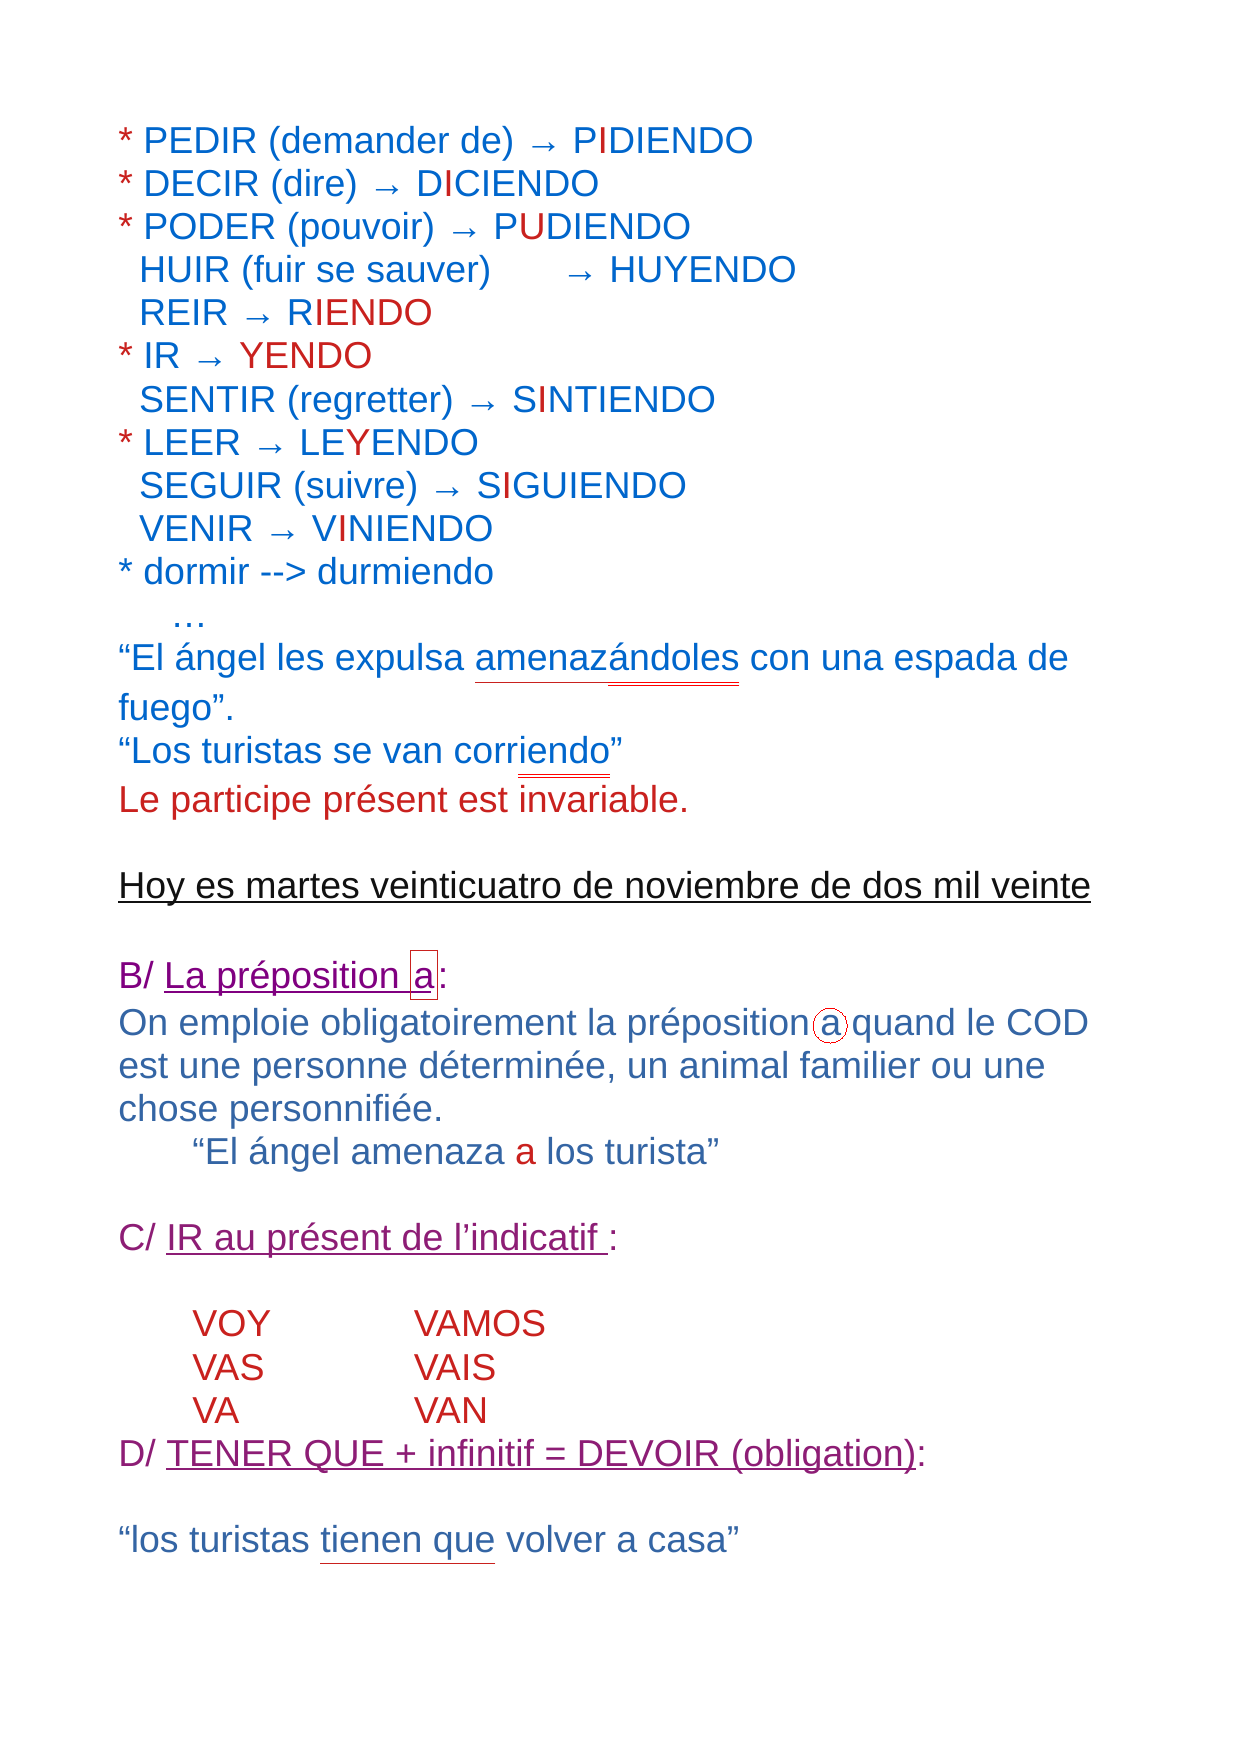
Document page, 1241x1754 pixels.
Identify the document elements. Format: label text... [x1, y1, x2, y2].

text * DECIR (dire) → DICIENDO [118, 161, 1122, 204]
text * IR → YENDO [118, 334, 1122, 377]
text On emploie obligatoirement la préposition a quand le COD est une personne déterminée, un animal familier ou une chose personnifiée. [118, 1000, 1122, 1129]
text VAS VAIS [118, 1345, 1122, 1388]
text a [411, 951, 437, 999]
text “Los turistas se van corriendo” [118, 728, 1122, 777]
text * PODER (pouvoir) → PUDIENDO [118, 204, 1122, 247]
text REIR → RIENDO [118, 291, 1122, 334]
text : [438, 950, 1122, 1000]
text VOY VAMOS [118, 1302, 1122, 1345]
text * dormir --> durmiendo [118, 549, 1122, 592]
text VA VAN [118, 1388, 1122, 1431]
text SEGUIR (suivre) → SIGUIENDO [118, 463, 1122, 506]
text “los turistas tienen que volver a casa” [118, 1517, 1122, 1564]
text SENTIR (regretter) → SINTIENDO [118, 377, 1122, 420]
text Hoy es martes veinticuatro de noviembre de dos mil veinte [118, 863, 1122, 907]
text * LEER → LEYENDO [118, 420, 1122, 463]
text … [118, 592, 1122, 636]
text B/ La préposition [118, 950, 410, 1000]
text “El ángel amenaza a los turista” [118, 1129, 1122, 1172]
text HUIR (fuir se sauver) → HUYENDO [118, 247, 1122, 291]
text VENIR → VINIENDO [118, 506, 1122, 549]
text * PEDIR (demander de) → PIDIENDO [118, 118, 1122, 161]
text “El ángel les expulsa amenazándoles con una espada de fuego”. [118, 636, 1122, 728]
text D/ TENER QUE + infinitif = DEVOIR (obligation): [118, 1431, 1122, 1474]
text Le participe présent est invariable. [118, 777, 1122, 820]
text C/ IR au présent de l’indicatif : [118, 1215, 1122, 1258]
